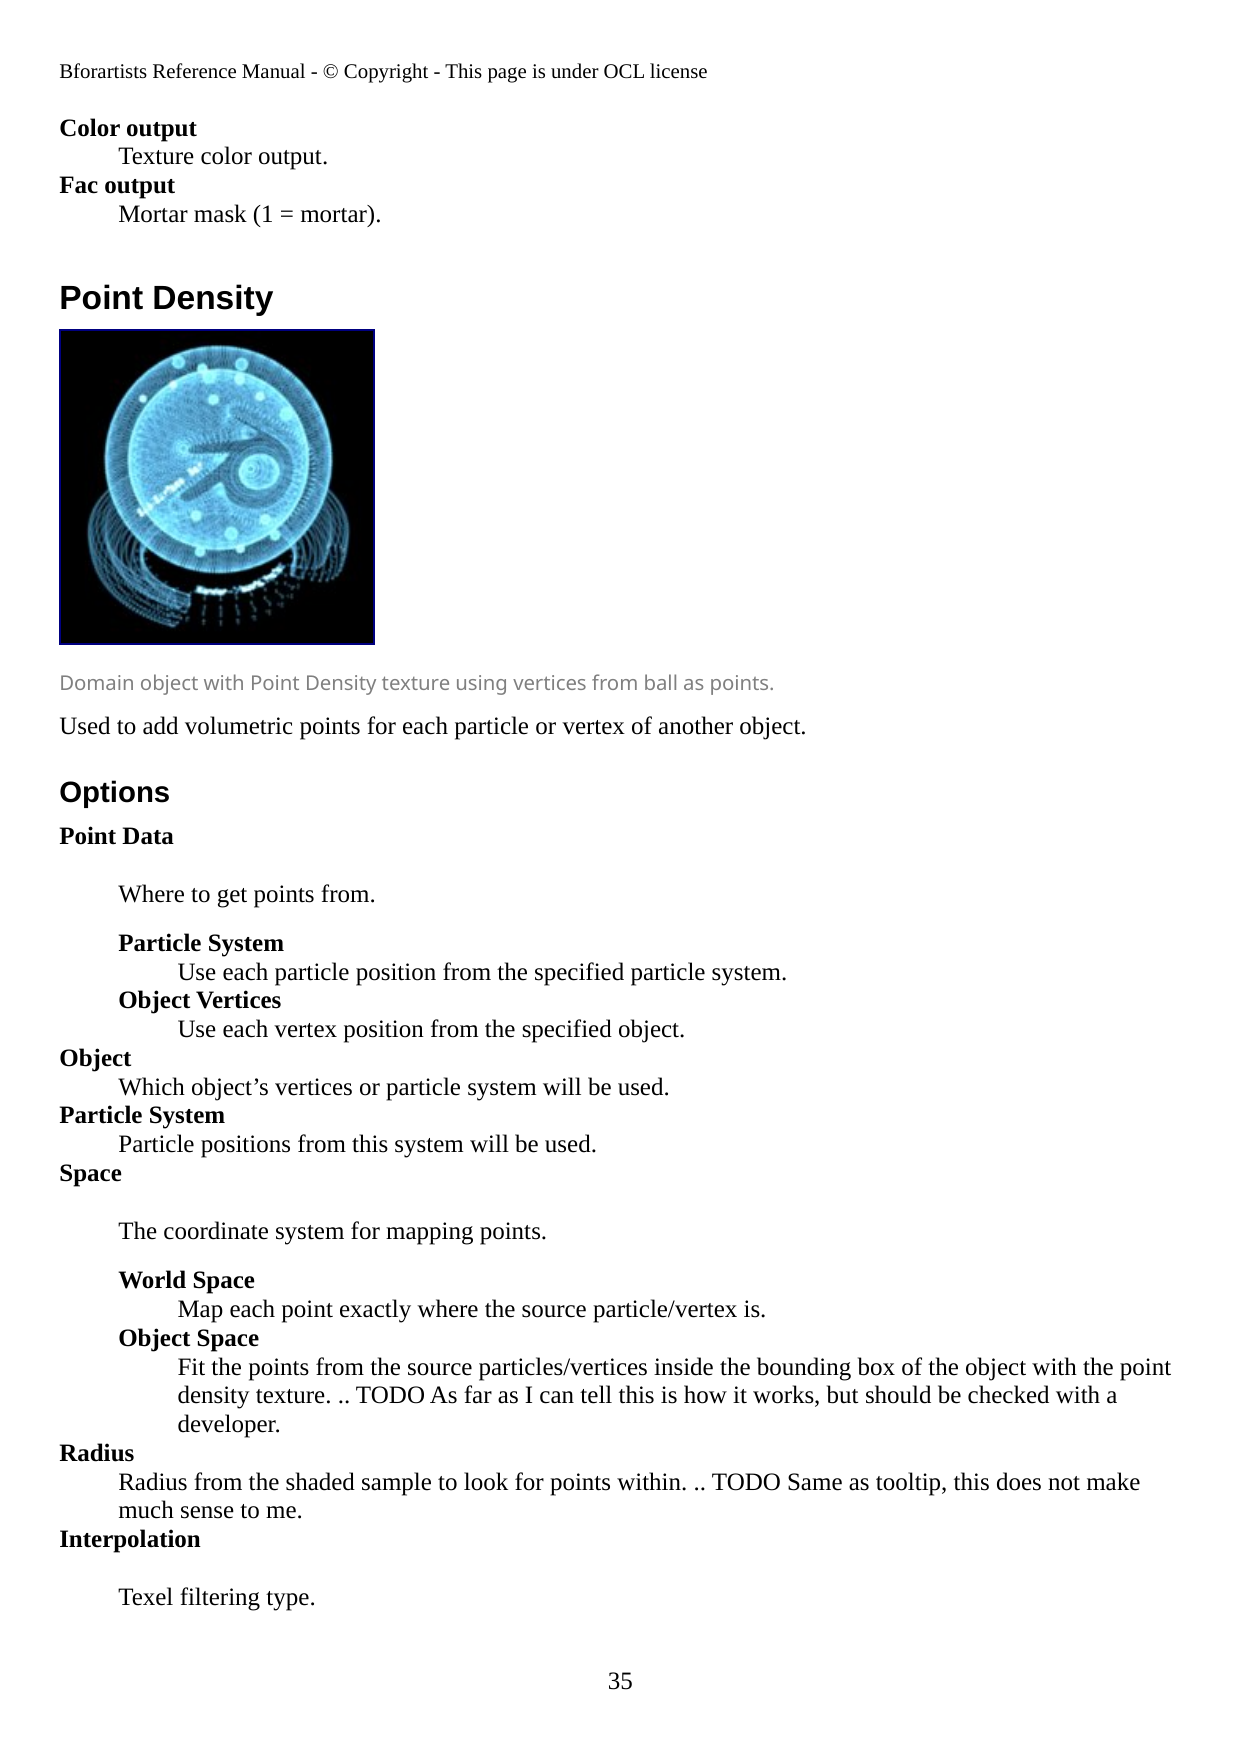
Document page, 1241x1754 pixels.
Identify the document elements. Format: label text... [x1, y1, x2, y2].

subtitle World Space [118, 1265, 1181, 1294]
text Where to get points from. [118, 879, 1181, 908]
subtitle Fac output [59, 170, 1181, 199]
list Which object’s vertices or particle system will be used. [118, 1072, 1181, 1101]
list Use each vertex position from the specified object. [177, 1014, 1181, 1043]
subtitle Point Density [59, 278, 1181, 317]
subtitle Particle System [118, 928, 1181, 957]
subtitle Space [59, 1158, 1181, 1187]
subtitle Radius [59, 1438, 1181, 1467]
subtitle Point Data [59, 821, 1181, 849]
subtitle Options [59, 774, 1181, 808]
text Texel filtering type. [118, 1582, 1181, 1611]
text Used to add volumetric points for each particle or vertex of another object. [59, 711, 1181, 739]
list Radius from the shaded sample to look for points within. .. TODO Same as tooltip, this does not make much sense to me. [118, 1467, 1181, 1524]
subtitle Particle System [59, 1101, 1181, 1129]
subtitle Color output [59, 113, 1181, 141]
picture [61, 331, 373, 643]
text The coordinate system for mapping points. [118, 1216, 1181, 1245]
text Domain object with Point Density texture using vertices from ball as points. [59, 665, 1181, 696]
subtitle Interpolation [59, 1524, 1181, 1553]
list Use each particle position from the specified particle system. [177, 957, 1181, 986]
list Mortar mask (1 = mortar). [118, 199, 1181, 228]
subtitle Object Vertices [118, 986, 1181, 1014]
subtitle Object Space [118, 1323, 1181, 1352]
list Fit the points from the source particles/vertices inside the bounding box of the object with the point density texture. .. TODO As far as I can tell this is how it works, but should be checked with a developer. [177, 1352, 1181, 1438]
list Particle positions from this system will be used. [118, 1129, 1181, 1158]
subtitle Object [59, 1043, 1181, 1072]
list Texture color output. [118, 141, 1181, 170]
list Map each point exactly where the source particle/vertex is. [177, 1294, 1181, 1323]
